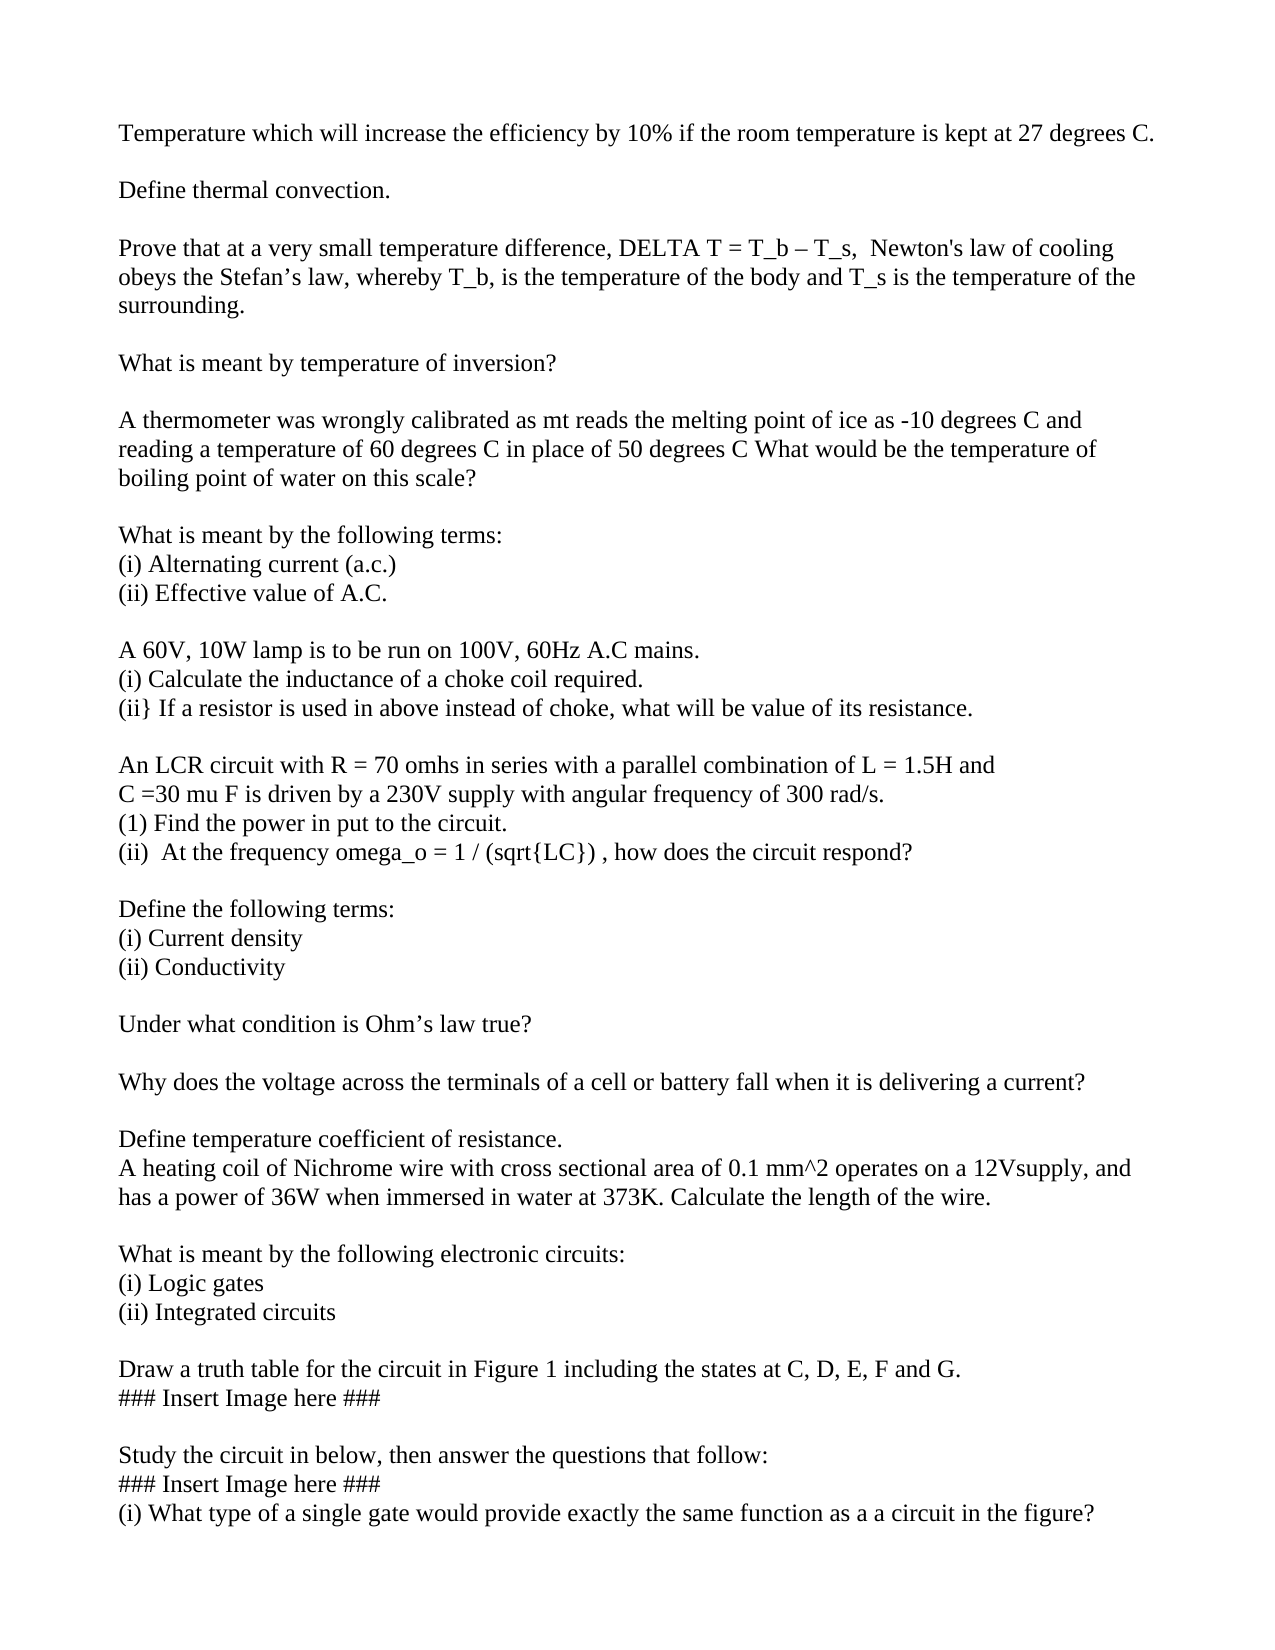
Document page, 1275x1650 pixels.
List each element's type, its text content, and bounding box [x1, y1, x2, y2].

text (ii) Effective value of A.C. [118, 578, 1157, 607]
text (i) Alternating current (a.c.) [118, 549, 1157, 578]
text Study the circuit in below, then answer the questions that follow: [118, 1441, 1157, 1469]
text Temperature which will increase the efficiency by 10% if the room temperature is kept at 27 degrees C. [118, 118, 1157, 147]
text Define thermal convection. [118, 176, 1157, 204]
text Under what condition is Ohm’s law true? [118, 1009, 1157, 1038]
text A 60V, 10W lamp is to be run on 100V, 60Hz A.C mains. [118, 636, 1157, 664]
text Why does the voltage across the terminals of a cell or battery fall when it is delivering a current? [118, 1067, 1157, 1096]
text What is meant by the following terms: [118, 521, 1157, 549]
text (i) What type of a single gate would provide exactly the same function as a a circuit in the figure? [118, 1498, 1157, 1527]
text A heating coil of Nichrome wire with cross sectional area of 0.1 mm^2 operates on a 12Vsupply, and has a power of 36W when immersed in water at 373K. Calculate the length of the wire. [118, 1153, 1157, 1211]
text Prove that at a very small temperature difference, DELTA T = T_b – T_s, Newton's law of cooling obeys the Stefan’s law, whereby T_b, is the temperature of the body and T_s is the temperature of the surrounding. [118, 233, 1157, 319]
text (i) Current density [118, 923, 1157, 952]
text (ii} If a resistor is used in above instead of choke, what will be value of its resistance. [118, 693, 1157, 722]
text ### Insert Image here ### [118, 1383, 1157, 1412]
text (i) Logic gates [118, 1268, 1157, 1297]
text An LCR circuit with R = 70 omhs in series with a parallel combination of L = 1.5H and [118, 751, 1157, 779]
text (1) Find the power in put to the circuit. [118, 808, 1157, 837]
text Define temperature coefficient of resistance. [118, 1124, 1157, 1153]
text C =30 mu F is driven by a 230V supply with angular frequency of 300 rad/s. [118, 779, 1157, 808]
text ### Insert Image here ### [118, 1469, 1157, 1498]
text Draw a truth table for the circuit in Figure 1 including the states at C, D, E, F and G. [118, 1354, 1157, 1383]
text (ii) At the frequency omega_o = 1 / (sqrt{LC}) , how does the circuit respond? [118, 837, 1157, 866]
text (i) Calculate the inductance of a choke coil required. [118, 664, 1157, 693]
text Define the following terms: [118, 894, 1157, 923]
text What is meant by the following electronic circuits: [118, 1239, 1157, 1268]
text (ii) Conductivity [118, 952, 1157, 981]
text What is meant by temperature of inversion? [118, 348, 1157, 377]
text (ii) Integrated circuits [118, 1297, 1157, 1326]
text A thermometer was wrongly calibrated as mt reads the melting point of ice as -10 degrees C and reading a temperature of 60 degrees C in place of 50 degrees C What would be the temperature of boiling point of water on this scale? [118, 406, 1157, 492]
